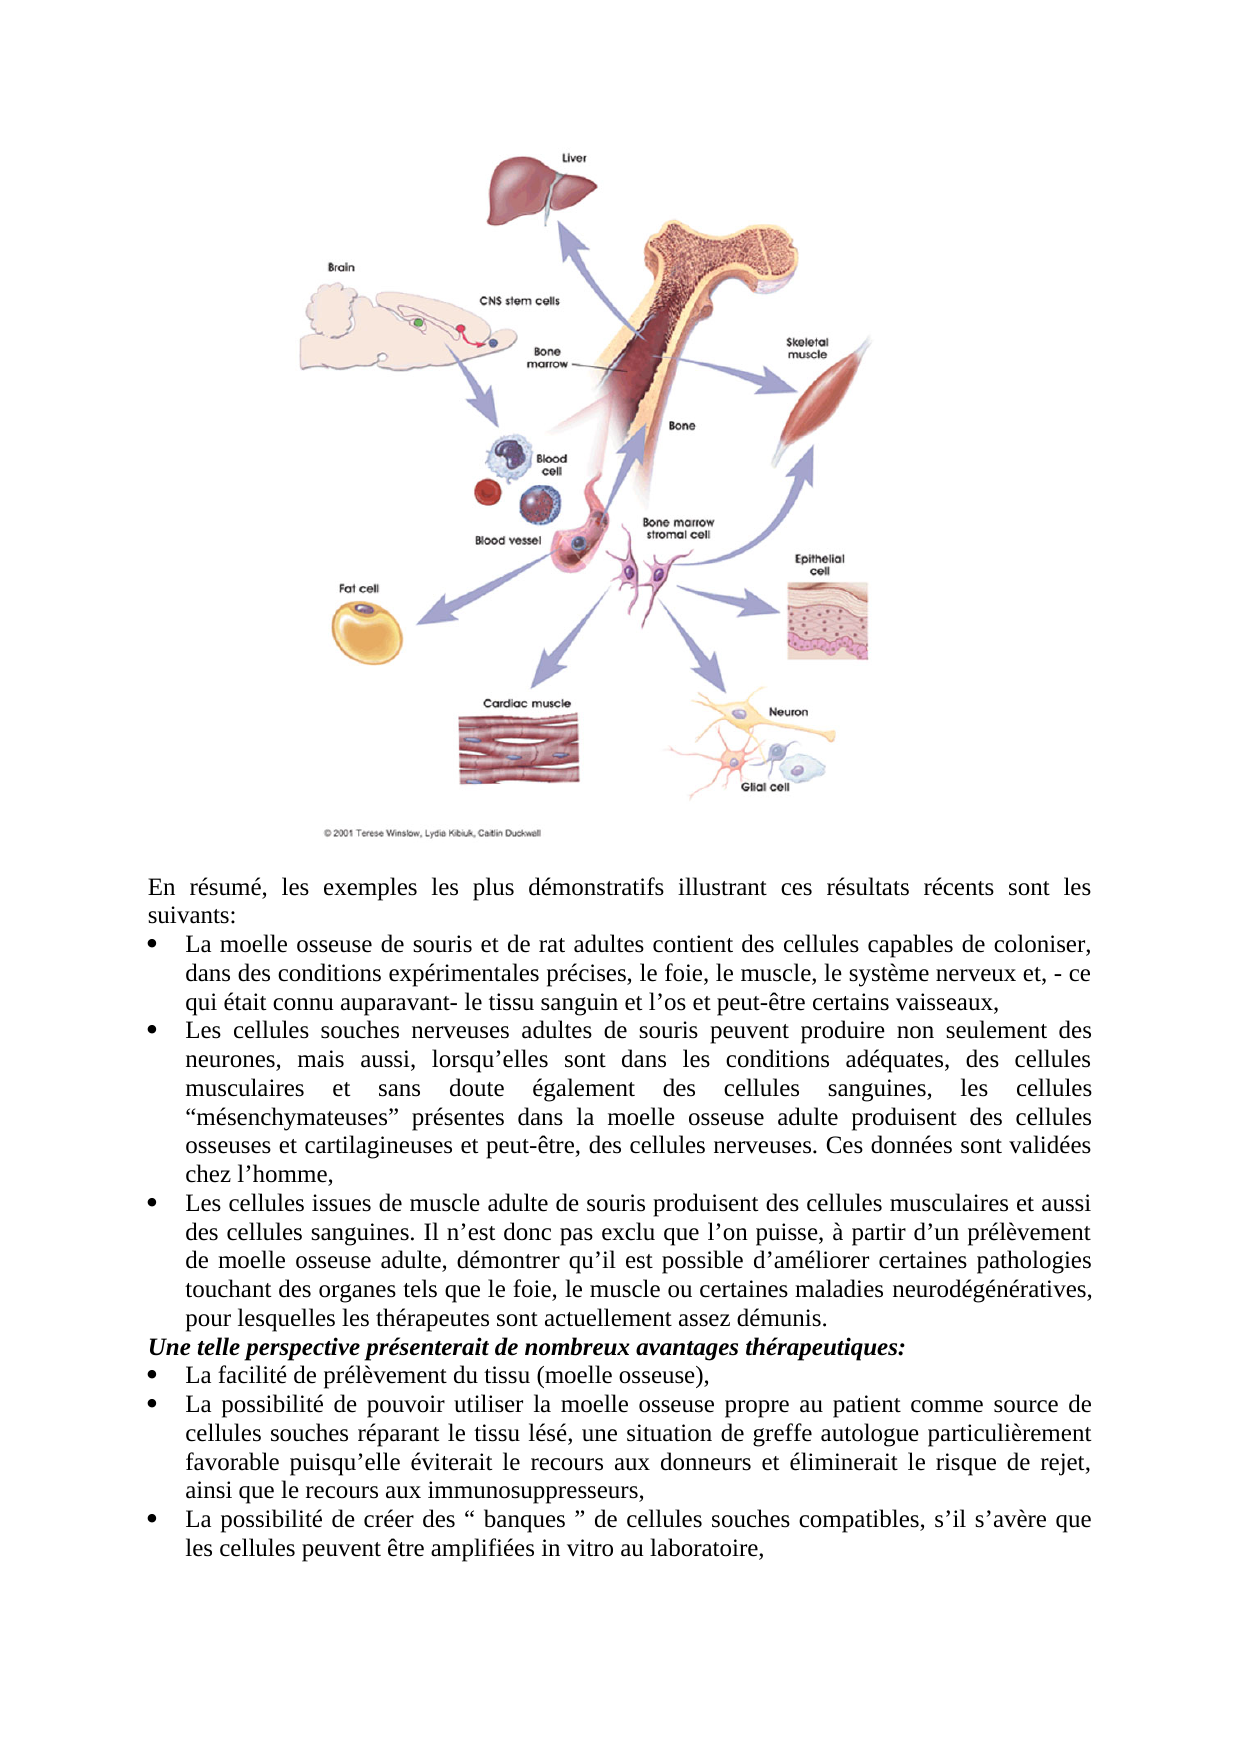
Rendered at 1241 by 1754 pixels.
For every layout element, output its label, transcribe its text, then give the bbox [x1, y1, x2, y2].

text En résumé, les exemples les plus démonstratifs illustrant ces résultats récents sont les suivants: [148, 872, 1093, 929]
list Les cellules souches nerveuses adultes de souris peuvent produire non seulement des neurones, mais aussi, lorsqu’elles sont dans les conditions adéquates, des cellules musculaires et sans doute également des cellules sanguines, les cellules “mésenchymateuses” présentes dans la moelle osseuse adulte produisent des cellules osseuses et cartilagineuses et peut-être, des cellules nerveuses. Ces données sont validées chez l’homme, [148, 1015, 1093, 1188]
list La moelle osseuse de souris et de rat adultes contient des cellules capables de coloniser, dans des conditions expérimentales précises, le foie, le muscle, le système nerveux et, - ce qui était connu auparavant- le tissu sanguin et l’os et peut-être certains vaisseaux, [148, 929, 1093, 1015]
text Une telle perspective présenterait de nombreux avantages thérapeutiques: [148, 1332, 1093, 1360]
list La possibilité de pouvoir utiliser la moelle osseuse propre au patient comme source de cellules souches réparant le tissu lésé, une situation de greffe autologue particulièrement favorable puisqu’elle éviterait le recours aux donneurs et éliminerait le risque de rejet, ainsi que le recours aux immunosuppresseurs, [148, 1389, 1093, 1504]
picture [295, 147, 876, 843]
list La possibilité de créer des “ banques ” de cellules souches compatibles, s’il s’avère que les cellules peuvent être amplifiées in vitro au laboratoire, [148, 1504, 1093, 1562]
list La facilité de prélèvement du tissu (moelle osseuse), [148, 1360, 1093, 1389]
list Les cellules issues de muscle adulte de souris produisent des cellules musculaires et aussi des cellules sanguines. Il n’est donc pas exclu que l’on puisse, à partir d’un prélèvement de moelle osseuse adulte, démontrer qu’il est possible d’améliorer certaines pathologies touchant des organes tels que le foie, le muscle ou certaines maladies neurodégénératives, pour lesquelles les thérapeutes sont actuellement assez démunis. [148, 1188, 1093, 1332]
